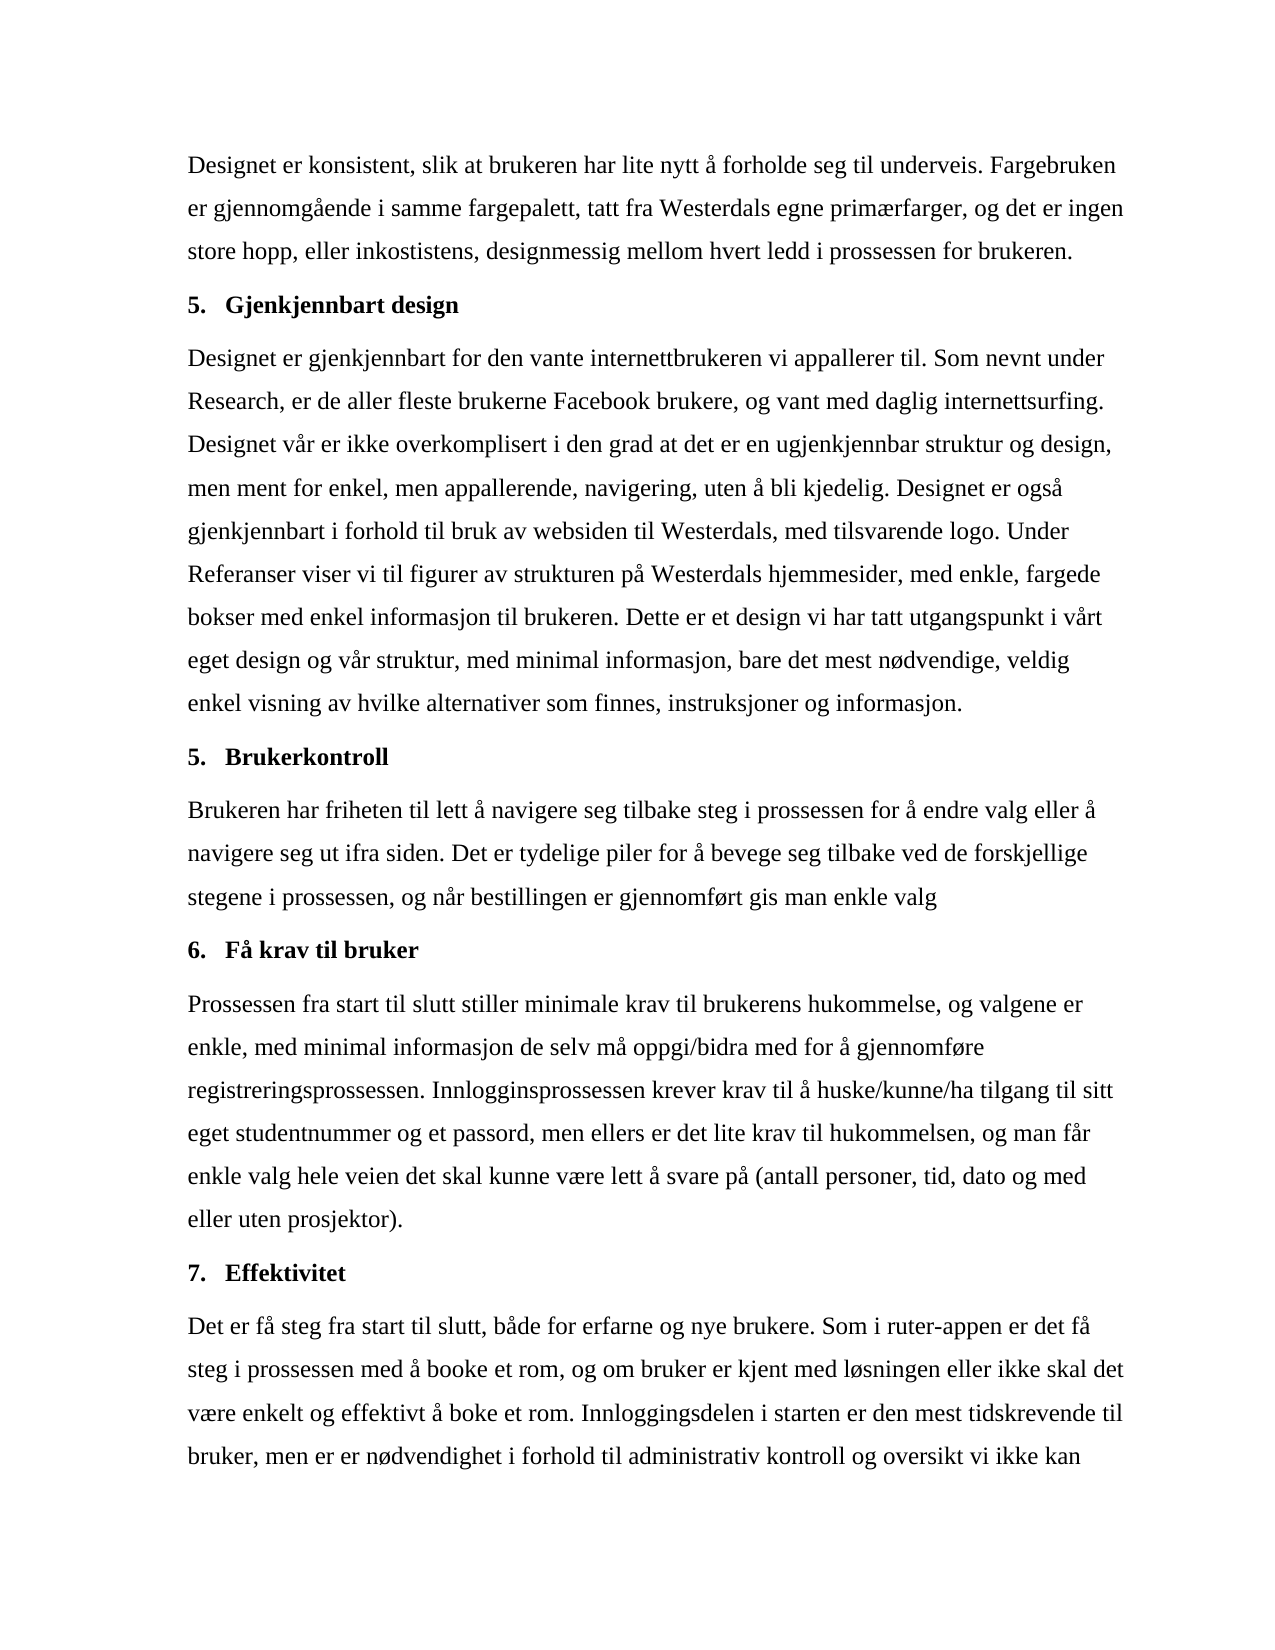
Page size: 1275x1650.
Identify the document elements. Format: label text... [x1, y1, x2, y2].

text Designet er gjenkjennbart for den vante internettbrukeren vi appallerer til. Som nevnt under Research, er de aller fleste brukerne Facebook brukere, og vant med daglig internettsurfing. Designet vår er ikke overkomplisert i den grad at det er en ugjenkjennbar struktur og design, men ment for enkel, men appallerende, navigering, uten å bli kjedelig. Designet er også gjenkjennbart i forhold til bruk av websiden til Westerdals, med tilsvarende logo. Under Referanser viser vi til figurer av strukturen på Westerdals hjemmesider, med enkle, fargede bokser med enkel informasjon til brukeren. Dette er et design vi har tatt utgangspunkt i vårt eget design og vår struktur, med minimal informasjon, bare det mest nødvendige, veldig enkel visning av hvilke alternativer som finnes, instruksjoner og informasjon. [187, 343, 1125, 717]
list Få krav til bruker [187, 935, 1125, 964]
text Prossessen fra start til slutt stiller minimale krav til brukerens hukommelse, og valgene er enkle, med minimal informasjon de selv må oppgi/bidra med for å gjennomføre registreringsprossessen. Innlogginsprossessen krever krav til å huske/kunne/ha tilgang til sitt eget studentnummer og et passord, men ellers er det lite krav til hukommelsen, og man får enkle valg hele veien det skal kunne være lett å svare på (antall personer, tid, dato og med eller uten prosjektor). [187, 989, 1125, 1233]
text Designet er konsistent, slik at brukeren har lite nytt å forholde seg til underveis. Fargebruken er gjennomgående i samme fargepalett, tatt fra Westerdals egne primærfarger, og det er ingen store hopp, eller inkostistens, designmessig mellom hvert ledd i prossessen for brukeren. [187, 150, 1125, 265]
list Brukerkontroll [187, 742, 1125, 771]
list Effektivitet [187, 1258, 1125, 1287]
text Brukeren har friheten til lett å navigere seg tilbake steg i prossessen for å endre valg eller å navigere seg ut ifra siden. Det er tydelige piler for å bevege seg tilbake ved de forskjellige stegene i prossessen, og når bestillingen er gjennomført gis man enkle valg [187, 795, 1125, 910]
text Det er få steg fra start til slutt, både for erfarne og nye brukere. Som i ruter-appen er det få steg i prossessen med å booke et rom, og om bruker er kjent med løsningen eller ikke skal det være enkelt og effektivt å boke et rom. Innloggingsdelen i starten er den mest tidskrevende til bruker, men er er nødvendighet i forhold til administrativ kontroll og oversikt vi ikke kan [187, 1311, 1125, 1469]
list Gjenkjennbart design [187, 290, 1125, 318]
